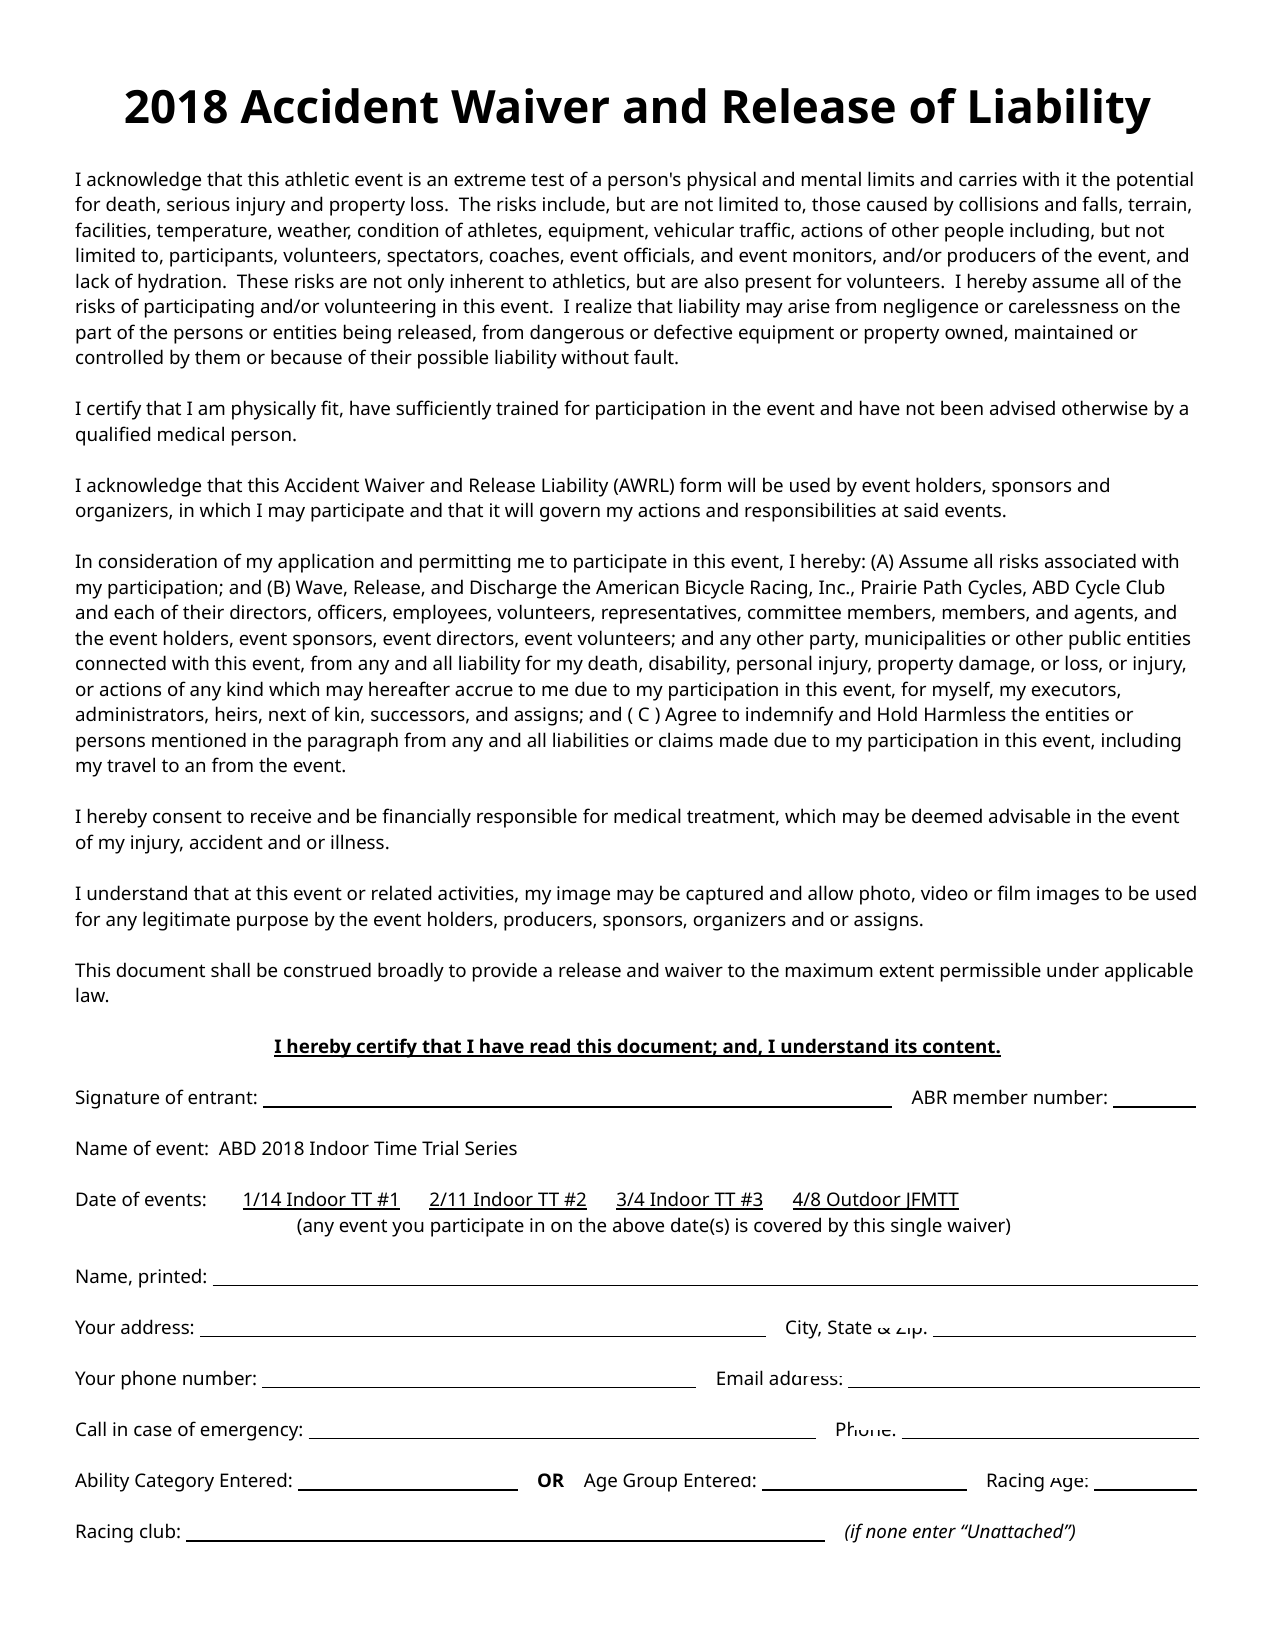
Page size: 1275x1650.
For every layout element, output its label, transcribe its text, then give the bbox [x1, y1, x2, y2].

text (any event you participate in on the above date(s) is covered by this single waiver) [75, 1212, 1200, 1238]
text 2018 Accident Waiver and Release of Liability [75, 75, 1200, 137]
text I understand that at this event or related activities, my image may be captured and allow photo, video or film images to be used for any legitimate purpose by the event holders, producers, sponsors, organizers and or assigns. [75, 880, 1200, 931]
text This document shall be construed broadly to provide a release and waiver to the maximum extent permissible under applicable law. [75, 957, 1200, 1008]
text Ability Category Entered: OR Age Group Entered: Racing Age: [75, 1467, 1200, 1493]
text I acknowledge that this athletic event is an extreme test of a person's physical and mental limits and carries with it the potential for death, serious injury and property loss. The risks include, but are not limited to, those caused by collisions and falls, terrain, facilities, temperature, weather, condition of athletes, equipment, vehicular traffic, actions of other people including, but not limited to, participants, volunteers, spectators, coaches, event officials, and event monitors, and/or producers of the event, and lack of hydration. These risks are not only inherent to athletics, but are also present for volunteers. I hereby assume all of the risks of participating and/or volunteering in this event. I realize that liability may arise from negligence or carelessness on the part of the persons or entities being released, from dangerous or defective equipment or property owned, maintained or controlled by them or because of their possible liability without fault. [75, 166, 1200, 370]
text Call in case of emergency: Phone: [75, 1416, 1200, 1442]
text Name, printed: [75, 1263, 1200, 1289]
text Racing club: (if none enter “Unattached”) [75, 1518, 1200, 1544]
text I certify that I am physically fit, have sufficiently trained for participation in the event and have not been advised otherwise by a qualified medical person. [75, 396, 1200, 447]
text I acknowledge that this Accident Waiver and Release Liability (AWRL) form will be used by event holders, sponsors and organizers, in which I may participate and that it will govern my actions and responsibilities at said events. [75, 472, 1200, 523]
text Your phone number: Email address: [75, 1365, 1200, 1391]
text I hereby consent to receive and be financially responsible for medical treatment, which may be deemed advisable in the event of my injury, accident and or illness. [75, 804, 1200, 855]
text I hereby certify that I have read this document; and, I understand its content. [75, 1033, 1200, 1059]
text In consideration of my application and permitting me to participate in this event, I hereby: (A) Assume all risks associated with my participation; and (B) Wave, Release, and Discharge the American Bicycle Racing, Inc., Prairie Path Cycles, ABD Cycle Club and each of their directors, officers, employees, volunteers, representatives, committee members, members, and agents, and the event holders, event sponsors, event directors, event volunteers; and any other party, municipalities or other public entities connected with this event, from any and all liability for my death, disability, personal injury, property damage, or loss, or injury, or actions of any kind which may hereafter accrue to me due to my participation in this event, for myself, my executors, administrators, heirs, next of kin, successors, and assigns; and ( C ) Agree to indemnify and Hold Harmless the entities or persons mentioned in the paragraph from any and all liabilities or claims made due to my participation in this event, including my travel to an from the event. [75, 549, 1200, 778]
text Signature of entrant: ABR member number: [75, 1084, 1200, 1110]
text Your address: City, State & Zip: [75, 1314, 1200, 1340]
text Name of event: ABD 2018 Indoor Time Trial Series [75, 1136, 1200, 1161]
text Date of events: 1/14 Indoor TT #1 2/11 Indoor TT #2 3/4 Indoor TT #3 4/8 Outdoor JFMTT [75, 1187, 1200, 1212]
